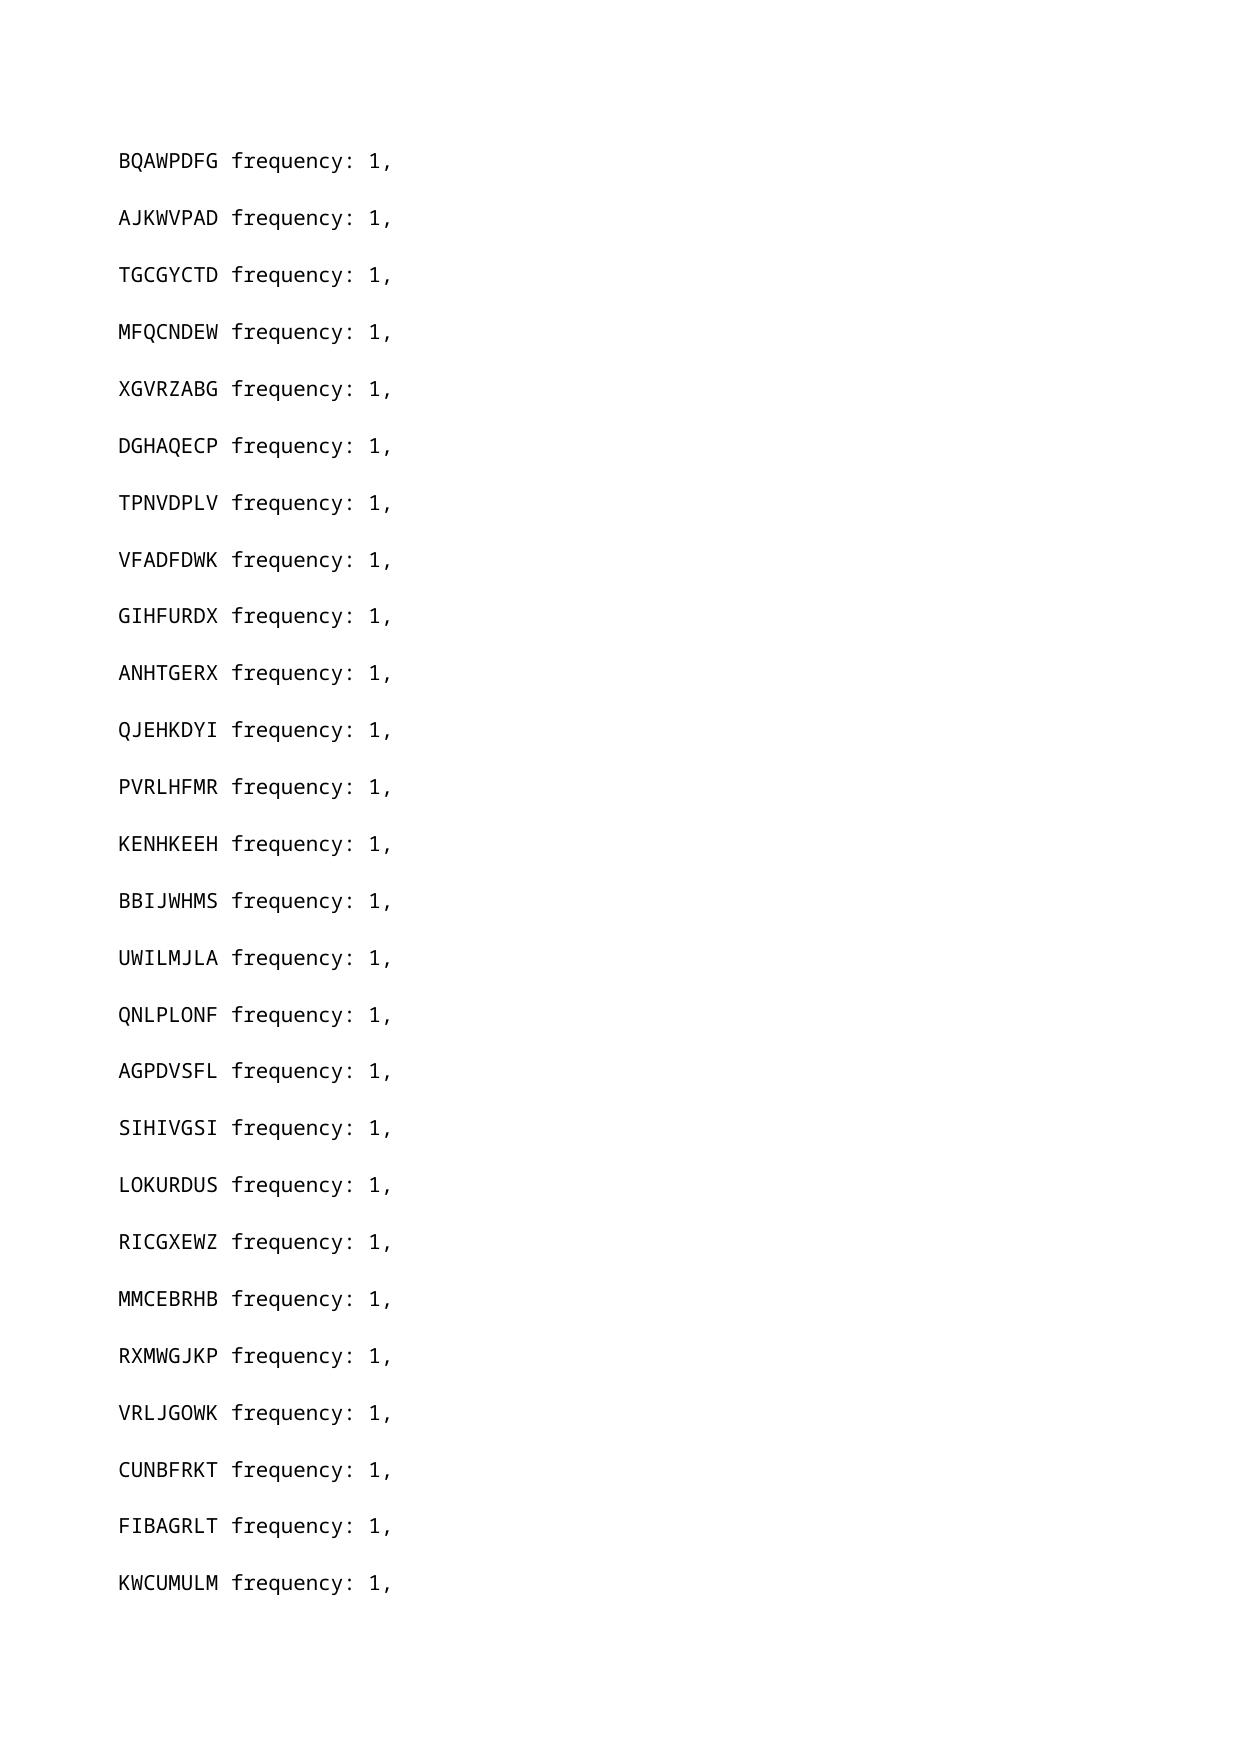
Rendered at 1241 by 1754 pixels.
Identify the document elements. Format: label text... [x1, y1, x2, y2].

text QNLPLONF frequency: 1, [118, 1000, 1122, 1028]
text SIHIVGSI frequency: 1, [118, 1113, 1122, 1142]
text QJEHKDYI frequency: 1, [118, 715, 1122, 744]
text KENHKEEH frequency: 1, [118, 829, 1122, 857]
text DGHAQECP frequency: 1, [118, 431, 1122, 459]
text BQAWPDFG frequency: 1, [118, 147, 1122, 175]
text FIBAGRLT frequency: 1, [118, 1512, 1122, 1540]
text AJKWVPAD frequency: 1, [118, 203, 1122, 232]
text TPNVDPLV frequency: 1, [118, 488, 1122, 516]
text RICGXEWZ frequency: 1, [118, 1227, 1122, 1256]
text MFQCNDEW frequency: 1, [118, 317, 1122, 346]
text MMCEBRHB frequency: 1, [118, 1284, 1122, 1312]
text VRLJGOWK frequency: 1, [118, 1398, 1122, 1426]
text TGCGYCTD frequency: 1, [118, 260, 1122, 289]
text ANHTGERX frequency: 1, [118, 658, 1122, 687]
text UWILMJLA frequency: 1, [118, 943, 1122, 971]
text CUNBFRKT frequency: 1, [118, 1455, 1122, 1483]
text VFADFDWK frequency: 1, [118, 545, 1122, 573]
text AGPDVSFL frequency: 1, [118, 1057, 1122, 1085]
text RXMWGJKP frequency: 1, [118, 1341, 1122, 1369]
text LOKURDUS frequency: 1, [118, 1170, 1122, 1199]
text BBIJWHMS frequency: 1, [118, 886, 1122, 914]
text GIHFURDX frequency: 1, [118, 602, 1122, 630]
text PVRLHFMR frequency: 1, [118, 772, 1122, 801]
text XGVRZABG frequency: 1, [118, 374, 1122, 402]
text KWCUMULM frequency: 1, [118, 1568, 1122, 1597]
